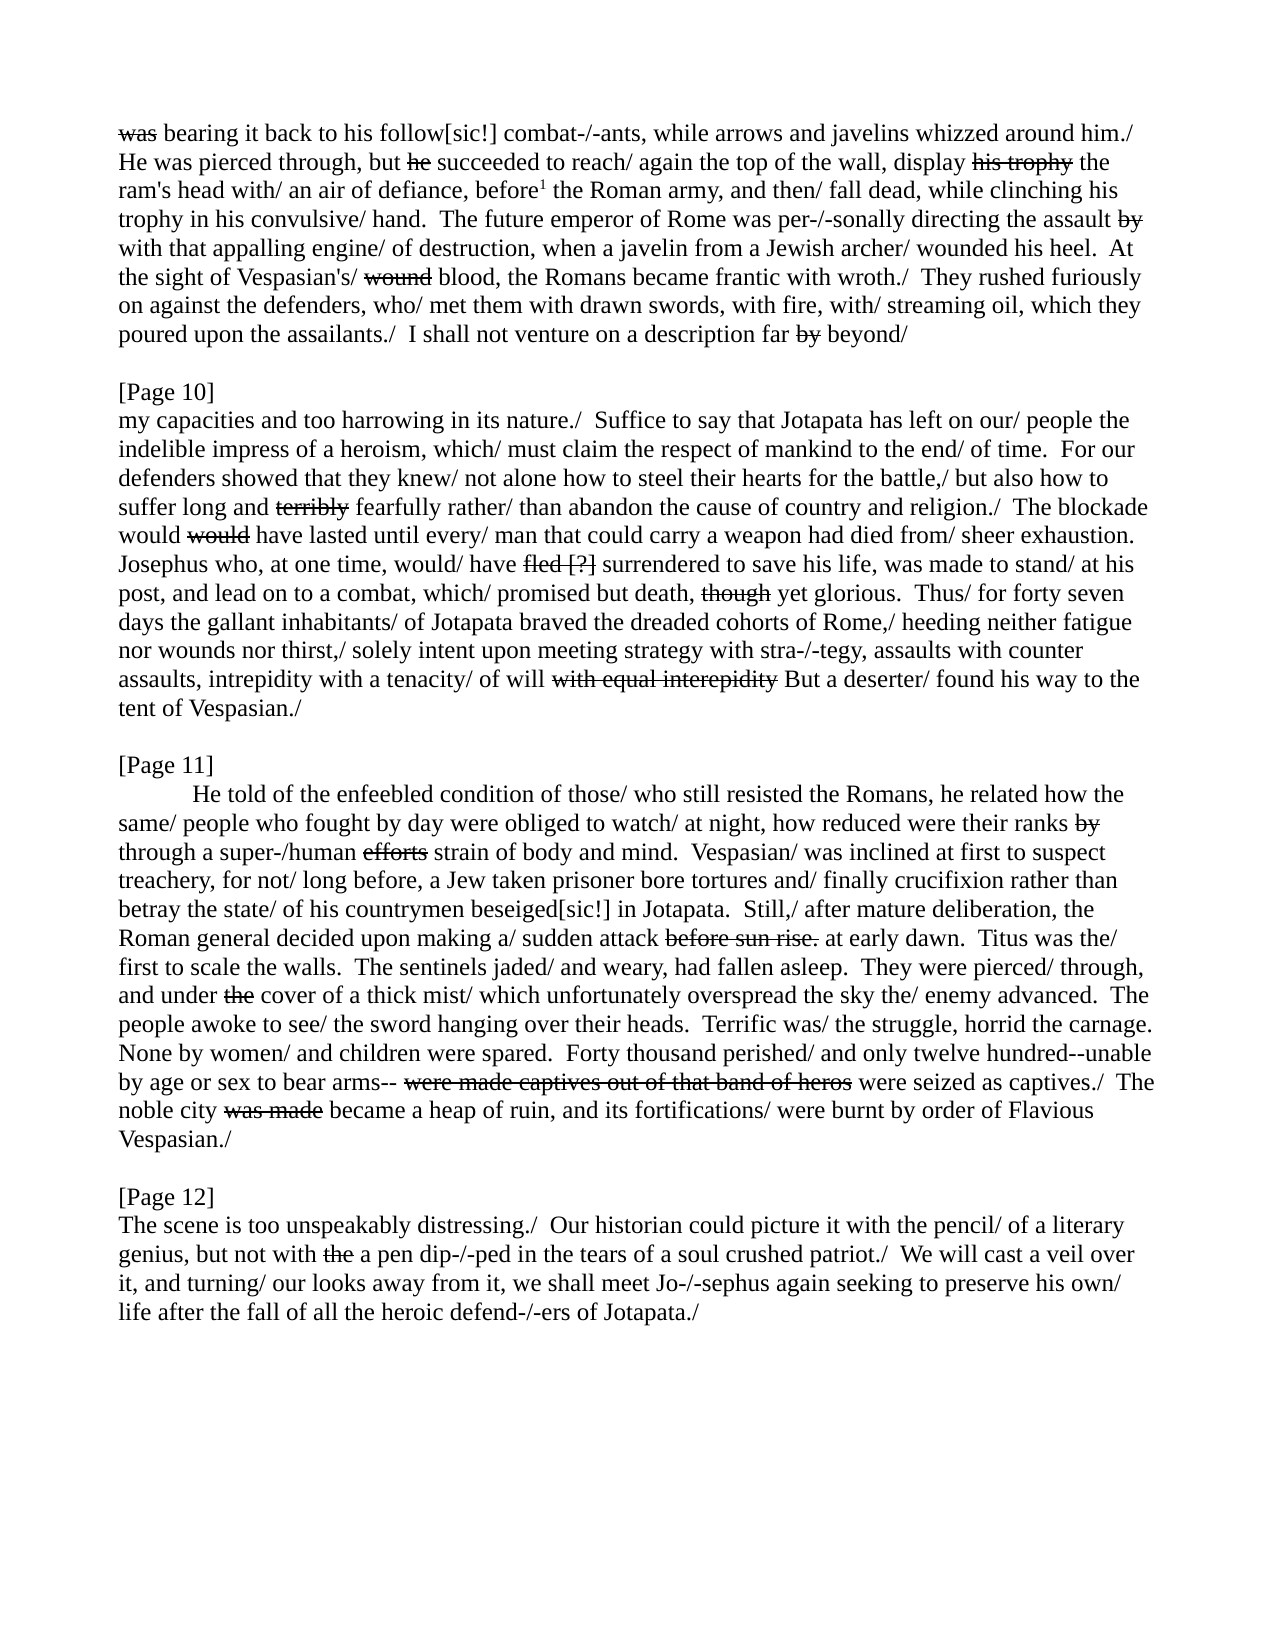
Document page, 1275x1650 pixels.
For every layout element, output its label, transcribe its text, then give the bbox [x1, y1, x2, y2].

text my capacities and too harrowing in its nature./ Suffice to say that Jotapata has left on our/ people the indelible impress of a heroism, which/ must claim the respect of mankind to the end/ of time. For our defenders showed that they knew/ not alone how to steel their hearts for the battle,/ but also how to suffer long and terribly fearfully rather/ than abandon the cause of country and religion./ The blockade would would have lasted until every/ man that could carry a weapon had died from/ sheer exhaustion. Josephus who, at one time, would/ have fled [?] surrendered to save his life, was made to stand/ at his post, and lead on to a combat, which/ promised but death, though yet glorious. Thus/ for forty seven days the gallant inhabitants/ of Jotapata braved the dreaded cohorts of Rome,/ heeding neither fatigue nor wounds nor thirst,/ solely intent upon meeting strategy with stra-/-tegy, assaults with counter assaults, intrepidity with a tenacity/ of will with equal interepidity But a deserter/ found his way to the tent of Vespasian./ [118, 406, 1157, 722]
text The scene is too unspeakably distressing./ Our historian could picture it with the pencil/ of a literary genius, but not with the a pen dip-/-ped in the tears of a soul crushed patriot./ We will cast a veil over it, and turning/ our looks away from it, we shall meet Jo-/-sephus again seeking to preserve his own/ life after the fall of all the heroic defend-/-ers of Jotapata./ [118, 1211, 1157, 1326]
text [Page 11] [118, 751, 1157, 779]
text [Page 12] [118, 1182, 1157, 1211]
text was bearing it back to his follow[sic!] combat-/-ants, while arrows and javelins whizzed around him./ He was pierced through, but he succeeded to reach/ again the top of the wall, display his trophy the ram's head with/ an air of defiance, before1 the Roman army, and then/ fall dead, while clinching his trophy in his convulsive/ hand. The future emperor of Rome was per-/-sonally directing the assault by with that appalling engine/ of destruction, when a javelin from a Jewish archer/ wounded his heel. At the sight of Vespasian's/ wound blood, the Romans became frantic with wroth./ They rushed furiously on against the defenders, who/ met them with drawn swords, with fire, with/ streaming oil, which they poured upon the assailants./ I shall not venture on a description far by beyond/ [118, 118, 1157, 348]
text [Page 10] [118, 377, 1157, 406]
text He told of the enfeebled condition of those/ who still resisted the Romans, he related how the same/ people who fought by day were obliged to watch/ at night, how reduced were their ranks by through a super-/human efforts strain of body and mind. Vespasian/ was inclined at first to suspect treachery, for not/ long before, a Jew taken prisoner bore tortures and/ finally crucifixion rather than betray the state/ of his countrymen beseiged[sic!] in Jotapata. Still,/ after mature deliberation, the Roman general decided upon making a/ sudden attack before sun rise. at early dawn. Titus was the/ first to scale the walls. The sentinels jaded/ and weary, had fallen asleep. They were pierced/ through, and under the cover of a thick mist/ which unfortunately overspread the sky the/ enemy advanced. The people awoke to see/ the sword hanging over their heads. Terrific was/ the struggle, horrid the carnage. None by women/ and children were spared. Forty thousand perished/ and only twelve hundred--unable by age or sex to bear arms-- were made captives out of that band of heros were seized as captives./ The noble city was made became a heap of ruin, and its fortifications/ were burnt by order of Flavious Vespasian./ [118, 779, 1157, 1153]
